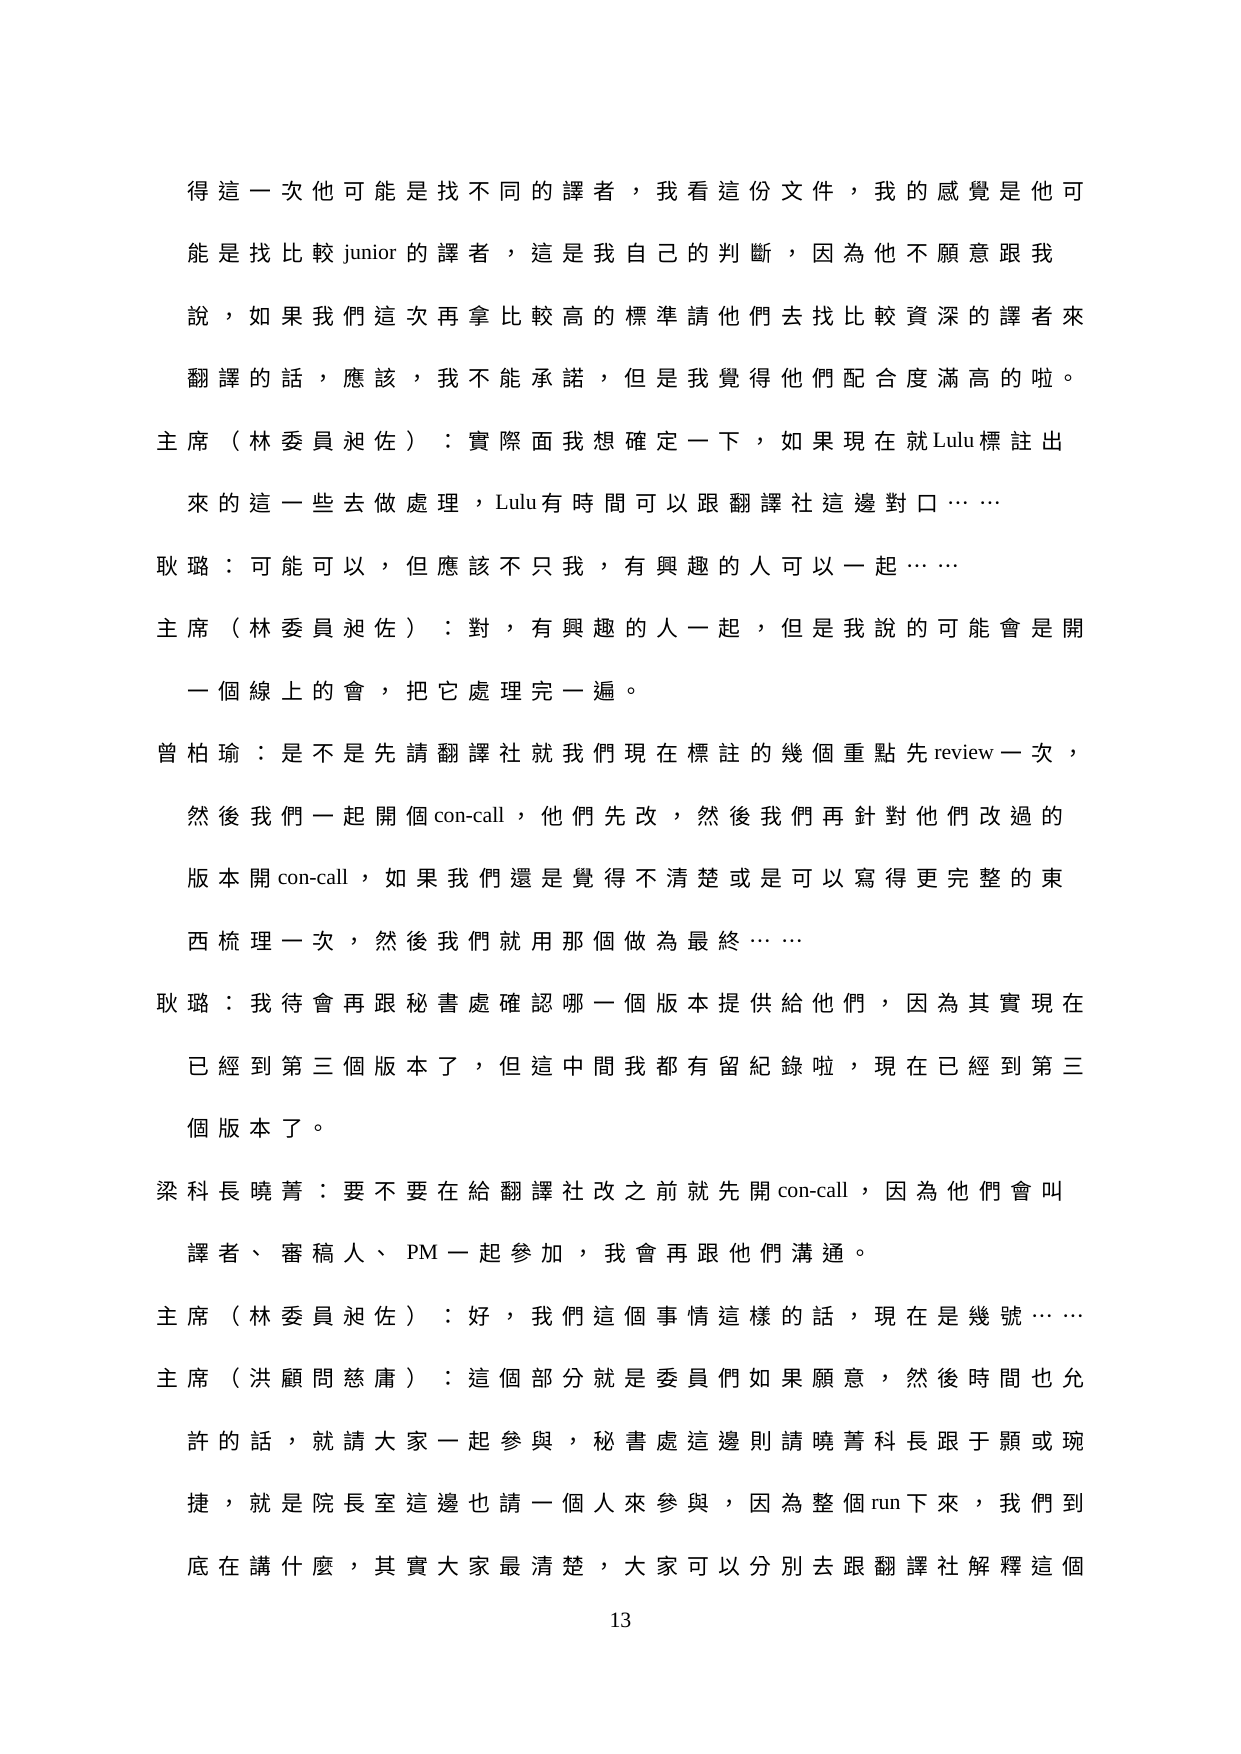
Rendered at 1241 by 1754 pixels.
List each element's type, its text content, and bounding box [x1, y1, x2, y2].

text 耿璐：我待會再跟秘書處確認哪一個版本提供給他們，因為其實現在已經到第三個版本了，但這中間我都有留紀錄啦，現在已經到第三個版本了。 [151, 971, 1089, 1158]
text 主席（林委員昶佐）：對，有興趣的人一起，但是我說的可能會是開一個線上的會，把它處理完一遍。 [151, 596, 1089, 721]
text 主席（林委員昶佐）：實際面我想確定一下，如果現在就Lulu標註出來的這一些去做處理，Lulu有時間可以跟翻譯社這邊對口…… [151, 408, 1089, 533]
text 得這一次他可能是找不同的譯者，我看這份文件，我的感覺是他可能是找比較junior的譯者，這是我自己的判斷，因為他不願意跟我說，如果我們這次再拿比較高的標準請他們去找比較資深的譯者來翻譯的話，應該，我不能承諾，但是我覺得他們配合度滿高的啦。 [151, 158, 1089, 408]
text 曾柏瑜：是不是先請翻譯社就我們現在標註的幾個重點先review一次，然後我們一起開個con-call，他們先改，然後我們再針對他們改過的版本開con-call，如果我們還是覺得不清楚或是可以寫得更完整的東西梳理一次，然後我們就用那個做為最終…… [151, 721, 1089, 971]
text 梁科長曉菁：要不要在給翻譯社改之前就先開con-call，因為他們會叫譯者、審稿人、PM一起參加，我會再跟他們溝通。 [151, 1158, 1089, 1283]
text 耿璐：可能可以，但應該不只我，有興趣的人可以一起…… [151, 533, 1089, 596]
text 主席（林委員昶佐）：好，我們這個事情這樣的話，現在是幾號…… [151, 1283, 1089, 1346]
text 主席（洪顧問慈庸）：這個部分就是委員們如果願意，然後時間也允許的話，就請大家一起參與，秘書處這邊則請曉菁科長跟于顥或琬捷，就是院長室這邊也請一個人來參與，因為整個run下來，我們到底在講什麼，其實大家最清楚，大家可以分別去跟翻譯社解釋這個 [151, 1346, 1089, 1596]
